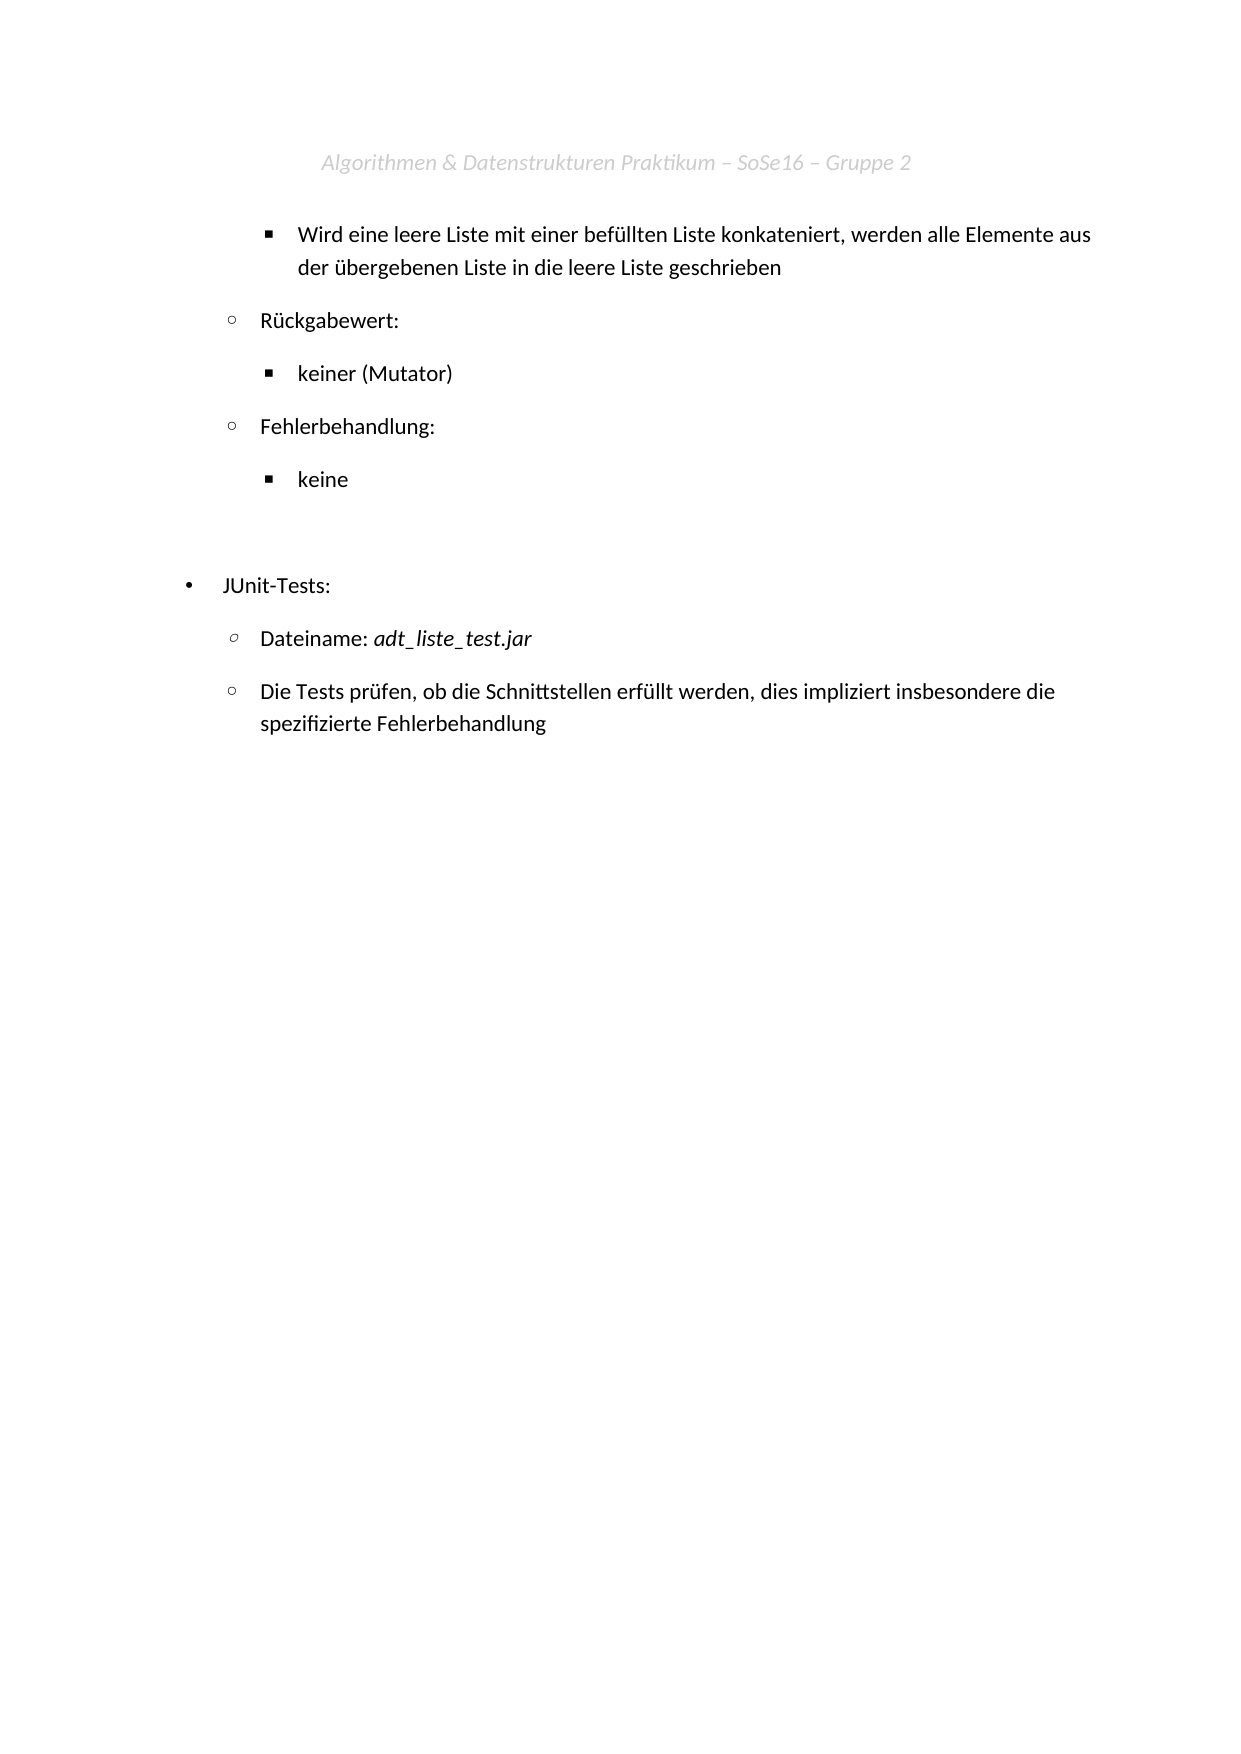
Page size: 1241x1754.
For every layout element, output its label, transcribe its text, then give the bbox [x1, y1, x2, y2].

list Wird eine leere Liste mit einer befüllten Liste konkateniert, werden alle Elemente aus der übergebenen Liste in die leere Liste geschrieben [260, 221, 1093, 281]
list keiner (Mutator) [260, 359, 1093, 387]
list Rückgabewert: [223, 306, 1093, 334]
list Dateiname: adt_liste_test.jar [223, 624, 1093, 652]
list JUnit-Tests: [185, 571, 1093, 599]
list Die Tests prüfen, ob die Schnittstellen erfüllt werden, dies impliziert insbesondere die spezifizierte Fehlerbehandlung [223, 677, 1093, 737]
list keine [260, 465, 1093, 493]
list Fehlerbehandlung: [223, 412, 1093, 440]
